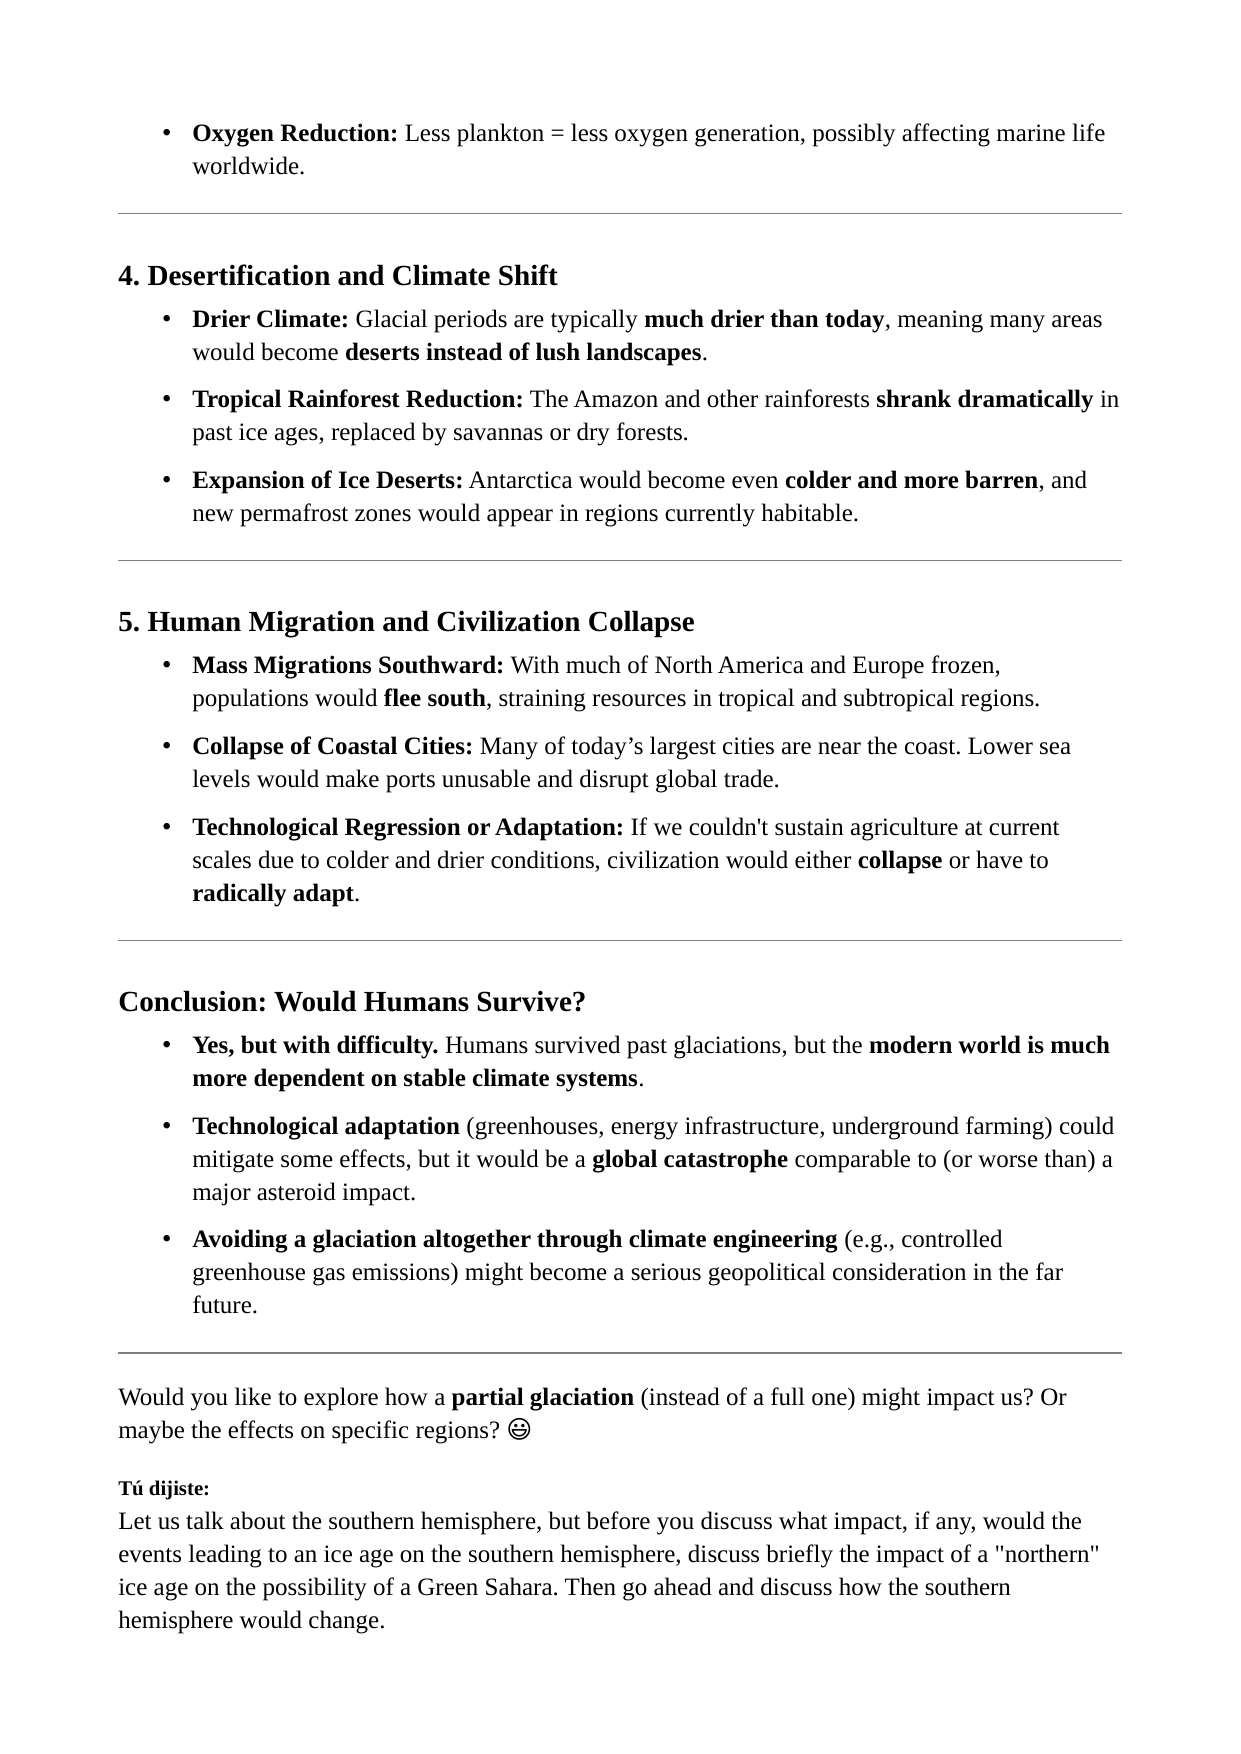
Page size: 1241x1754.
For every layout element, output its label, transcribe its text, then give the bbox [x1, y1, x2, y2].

list Mass Migrations Southward: With much of North America and Europe frozen, populations would flee south, straining resources in tropical and subtropical regions. [162, 650, 1122, 712]
list Technological adaptation (greenhouses, energy infrastructure, underground farming) could mitigate some effects, but it would be a global catastrophe comparable to (or worse than) a major asteroid impact. [162, 1111, 1122, 1206]
list Oxygen Reduction: Less plankton = less oxygen generation, possibly affecting marine life worldwide. [162, 118, 1122, 180]
subtitle 4. Desertification and Climate Shift [118, 258, 1122, 291]
subtitle Conclusion: Would Humans Survive? [118, 984, 1122, 1018]
list Collapse of Coastal Cities: Many of today’s largest cities are near the coast. Lower sea levels would make ports unusable and disrupt global trade. [162, 731, 1122, 793]
subtitle 5. Human Migration and Civilization Collapse [118, 604, 1122, 638]
text Would you like to explore how a partial glaciation (instead of a full one) might impact us? Or maybe the effects on specific regions? 😃 [118, 1382, 1122, 1444]
list Technological Regression or Adaptation: If we couldn't sustain agriculture at current scales due to colder and drier conditions, civilization would either collapse or have to radically adapt. [162, 812, 1122, 906]
list Avoiding a glaciation altogether through climate engineering (e.g., controlled greenhouse gas emissions) might become a serious geopolitical consideration in the far future. [162, 1224, 1122, 1319]
list Tropical Rainforest Reduction: The Amazon and other rainforests shrank dramatically in past ice ages, replaced by savannas or dry forests. [162, 384, 1122, 446]
list Drier Climate: Glacial periods are typically much drier than today, meaning many areas would become deserts instead of lush landscapes. [162, 304, 1122, 365]
list Expansion of Ice Deserts: Antarctica would become even colder and more barren, and new permafrost zones would appear in regions currently habitable. [162, 465, 1122, 527]
list Yes, but with difficulty. Humans survived past glaciations, but the modern world is much more dependent on stable climate systems. [162, 1030, 1122, 1092]
text Let us talk about the southern hemisphere, but before you discuss what impact, if any, would the events leading to an ice age on the southern hemisphere, discuss briefly the impact of a "northern" ice age on the possibility of a Green Sahara. Then go ahead and discuss how the southern hemisphere would change. [118, 1506, 1122, 1634]
subtitle Tú dijiste: [118, 1476, 1122, 1499]
